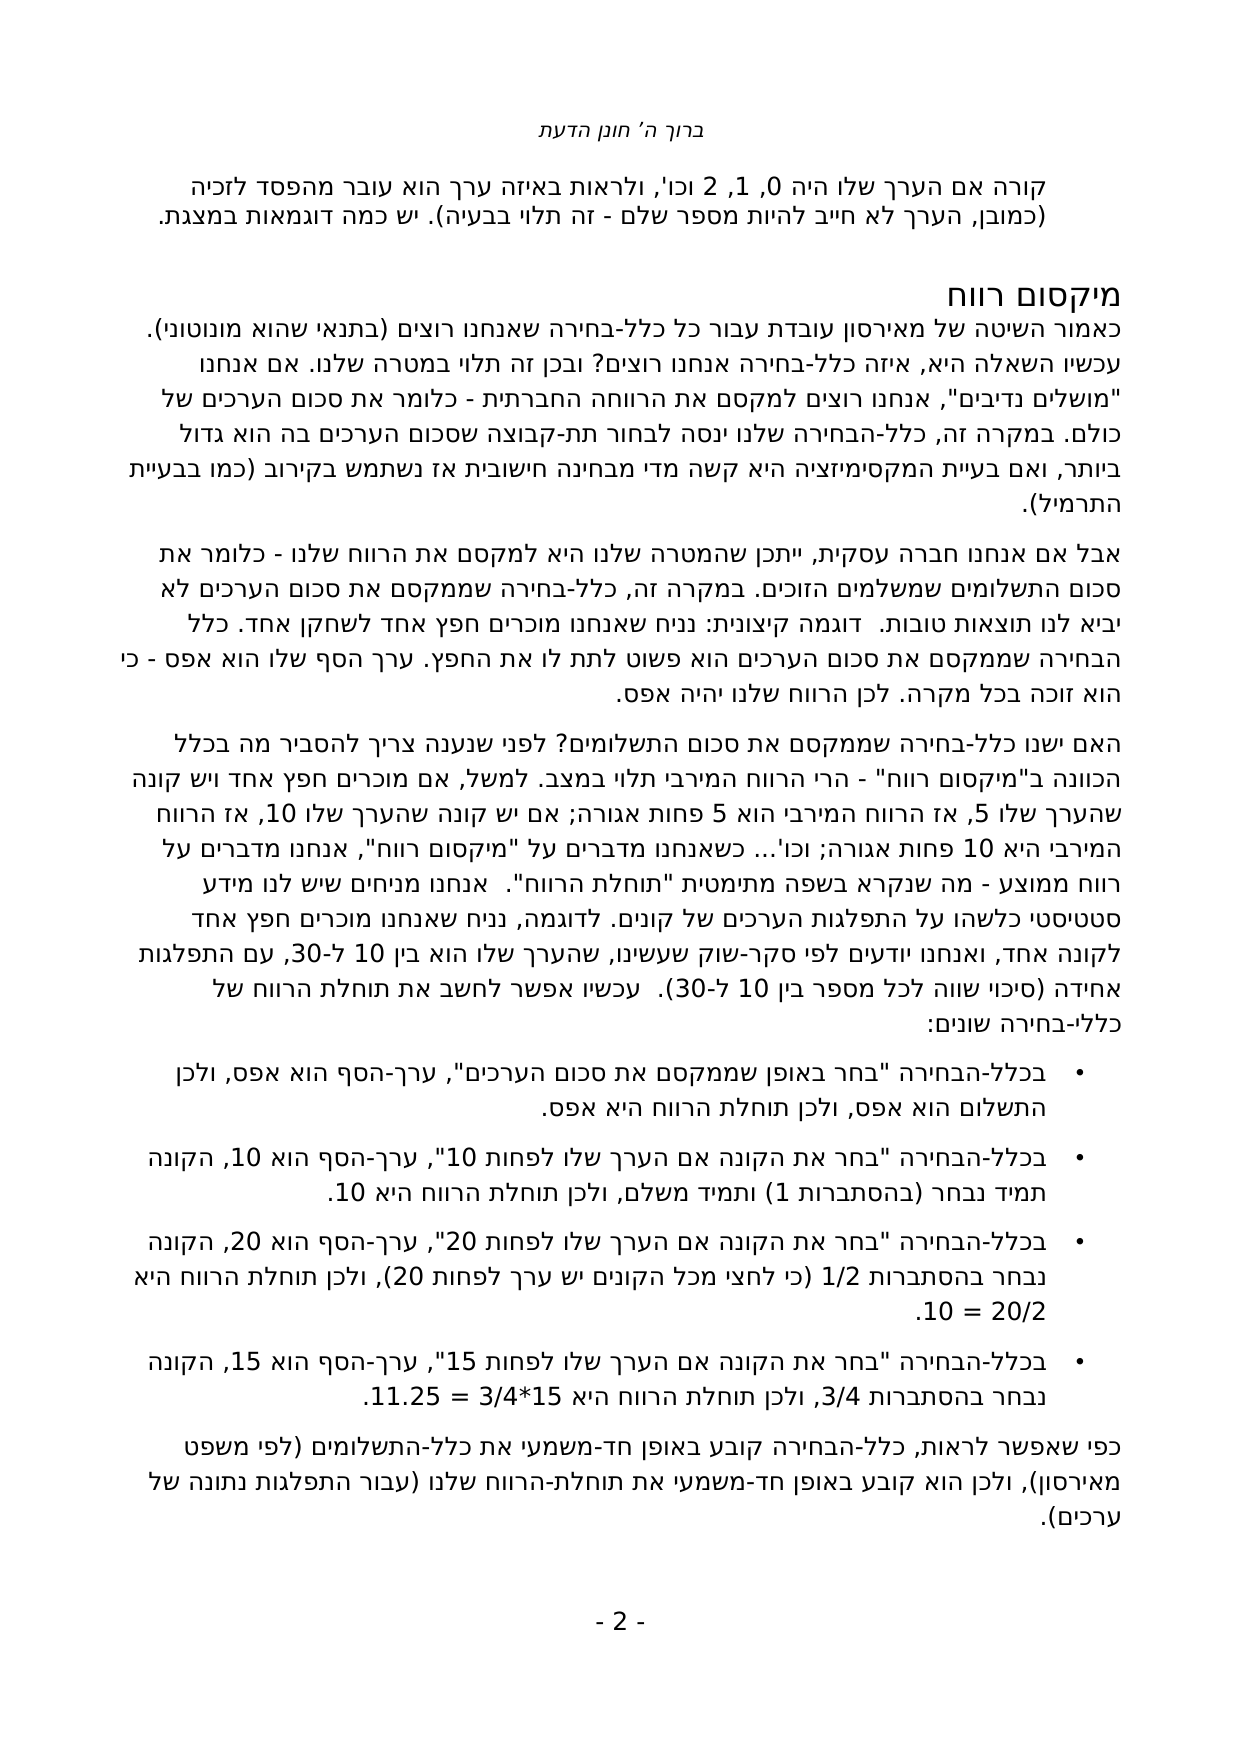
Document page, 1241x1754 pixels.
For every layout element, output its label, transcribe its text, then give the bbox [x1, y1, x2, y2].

list קורה אם הערך שלו היה 0, 1, 2 וכו', ולראות באיזה ערך הוא עובר מהפסד לזכיה (כמובן, הערך לא חייב להיות מספר שלם - זה תלוי בבעיה). יש כמה דוגמאות במצגת. [118, 172, 1084, 230]
text אבל אם אנחנו חברה עסקית, ייתכן שהמטרה שלנו היא למקסם את הרווח שלנו - כלומר את סכום התשלומים שמשלמים הזוכים. במקרה זה, כלל-בחירה שממקסם את סכום הערכים לא יביא לנו תוצאות טובות. דוגמה קיצונית: נניח שאנחנו מוכרים חפץ אחד לשחקן אחד. כלל הבחירה שממקסם את סכום הערכים הוא פשוט לתת לו את החפץ. ערך הסף שלו הוא אפס - כי הוא זוכה בכל מקרה. לכן הרווח שלנו יהיה אפס. [118, 539, 1122, 708]
list בכלל-הבחירה "בחר את הקונה אם הערך שלו לפחות 20", ערך-הסף הוא 20, הקונה נבחר בהסתברות 1/2 (כי לחצי מכל הקונים יש ערך לפחות 20), ולכן תוחלת הרווח היא 20/2 = 10. [118, 1227, 1084, 1327]
list בכלל-הבחירה "בחר באופן שממקסם את סכום הערכים", ערך-הסף הוא אפס, ולכן התשלום הוא אפס, ולכן תוחלת הרווח היא אפס. [118, 1058, 1084, 1122]
list בכלל-הבחירה "בחר את הקונה אם הערך שלו לפחות 10", ערך-הסף הוא 10, הקונה תמיד נבחר (בהסתברות 1) ותמיד משלם, ולכן תוחלת הרווח היא 10. [118, 1143, 1084, 1207]
text האם ישנו כלל-בחירה שממקסם את סכום התשלומים? לפני שנענה צריך להסביר מה בכלל הכוונה ב"מיקסום רווח" - הרי הרווח המירבי תלוי במצב. למשל, אם מוכרים חפץ אחד ויש קונה שהערך שלו 5, אז הרווח המירבי הוא 5 פחות אגורה; אם יש קונה שהערך שלו 10, אז הרווח המירבי היא 10 פחות אגורה; וכו'... כשאנחנו מדברים על "מיקסום רווח", אנחנו מדברים על רווח ממוצע - מה שנקרא בשפה מתימטית "תוחלת הרווח". אנחנו מניחים שיש לנו מידע סטטיסטי כלשהו על התפלגות הערכים של קונים. לדוגמה, נניח שאנחנו מוכרים חפץ אחד לקונה אחד, ואנחנו יודעים לפי סקר-שוק שעשינו, שהערך שלו הוא בין 10 ל-30, עם התפלגות אחידה (סיכוי שווה לכל מספר בין 10 ל-30). עכשיו אפשר לחשב את תוחלת הרווח של כללי-בחירה שונים: [118, 729, 1122, 1038]
subtitle מיקסום רווח [118, 276, 1122, 314]
text כפי שאפשר לראות, כלל-הבחירה קובע באופן חד-משמעי את כלל-התשלומים (לפי משפט מאירסון), ולכן הוא קובע באופן חד-משמעי את תוחלת-הרווח שלנו (עבור התפלגות נתונה של ערכים). [118, 1432, 1122, 1531]
text כאמור השיטה של מאירסון עובדת עבור כל כלל-בחירה שאנחנו רוצים (בתנאי שהוא מונוטוני). עכשיו השאלה היא, איזה כלל-בחירה אנחנו רוצים? ובכן זה תלוי במטרה שלנו. אם אנחנו "מושלים נדיבים", אנחנו רוצים למקסם את הרווחה החברתית - כלומר את סכום הערכים של כולם. במקרה זה, כלל-הבחירה שלנו ינסה לבחור תת-קבוצה שסכום הערכים בה הוא גדול ביותר, ואם בעיית המקסימיזציה היא קשה מדי מבחינה חישובית אז נשתמש בקירוב (כמו בבעיית התרמיל). [118, 314, 1122, 519]
list בכלל-הבחירה "בחר את הקונה אם הערך שלו לפחות 15", ערך-הסף הוא 15, הקונה נבחר בהסתברות 3/4, ולכן תוחלת הרווח היא 15*3/4 = 11.25. [118, 1347, 1084, 1411]
